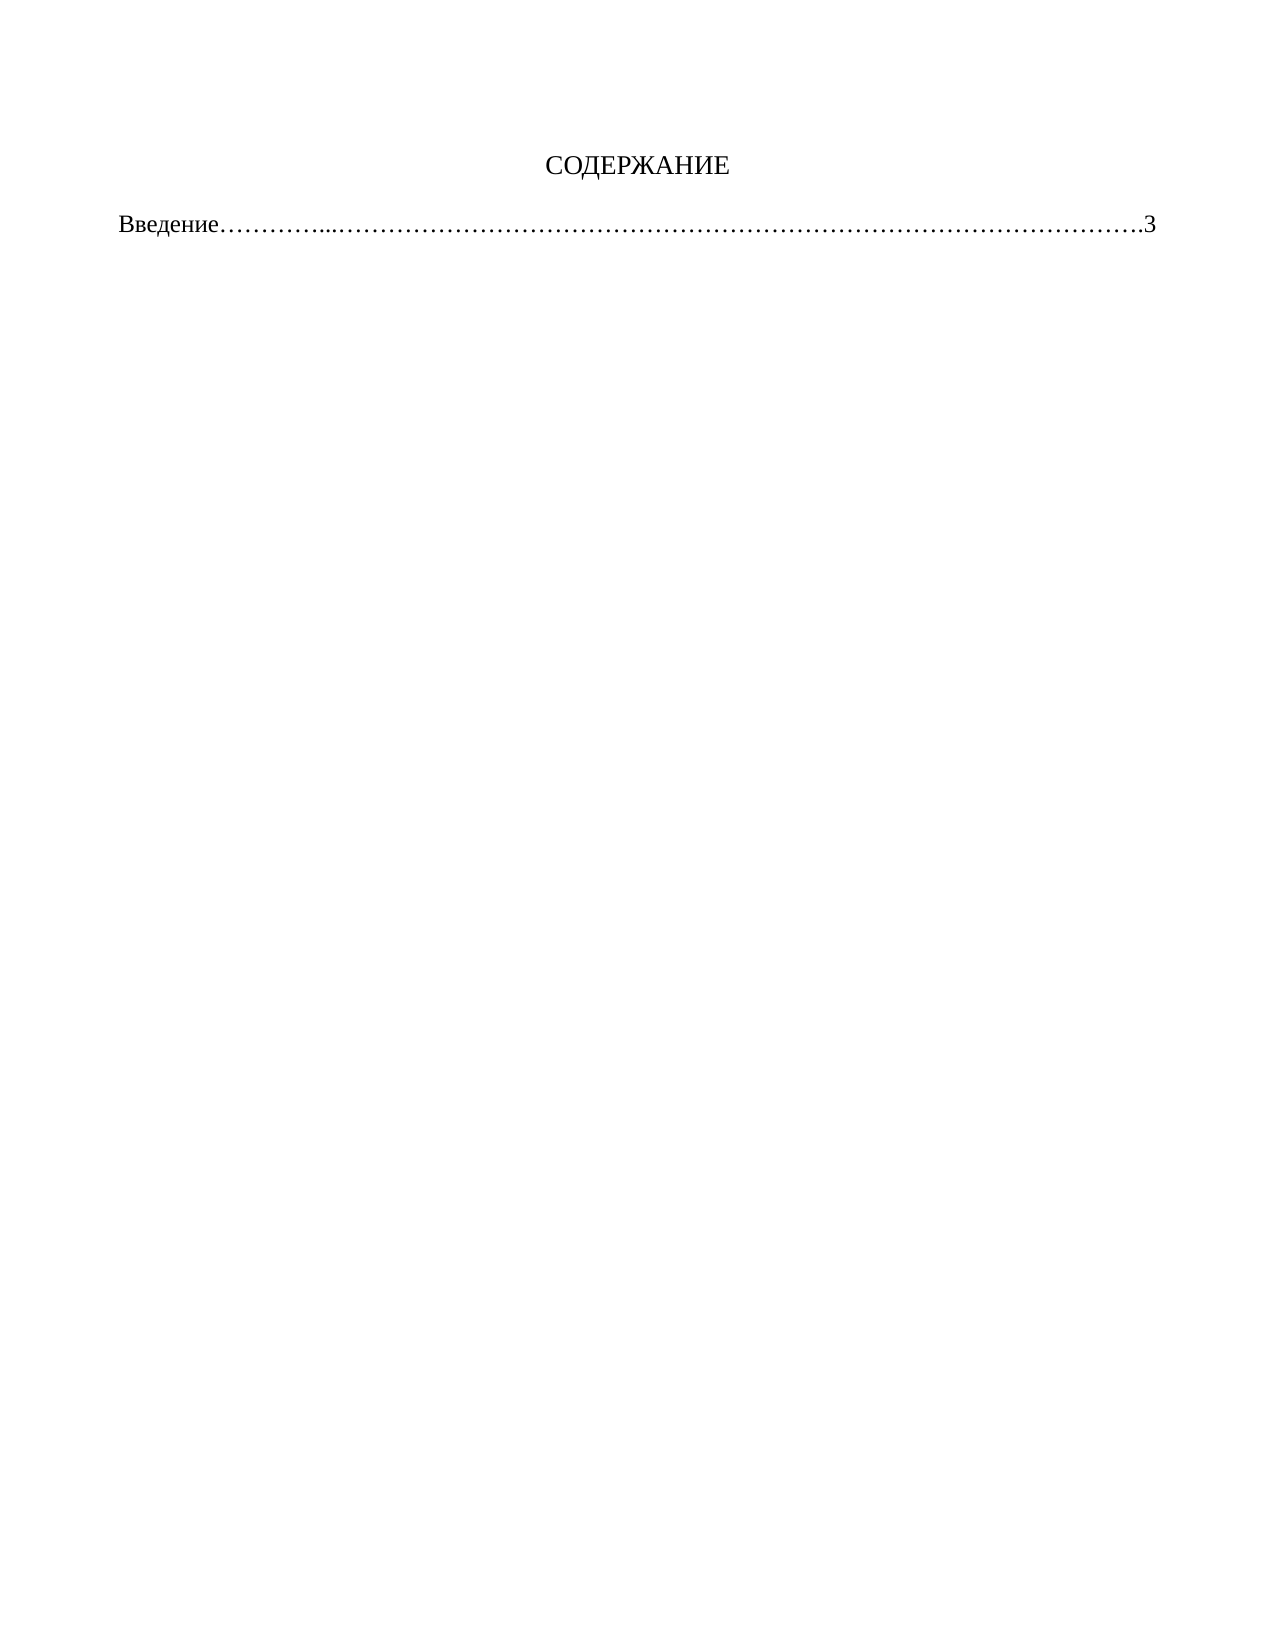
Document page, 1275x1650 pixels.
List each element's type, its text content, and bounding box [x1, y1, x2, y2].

text Введение…………...…………………………………………………………………………………….3 [118, 209, 1157, 238]
text СОДЕРЖАНИЕ [118, 149, 1157, 180]
